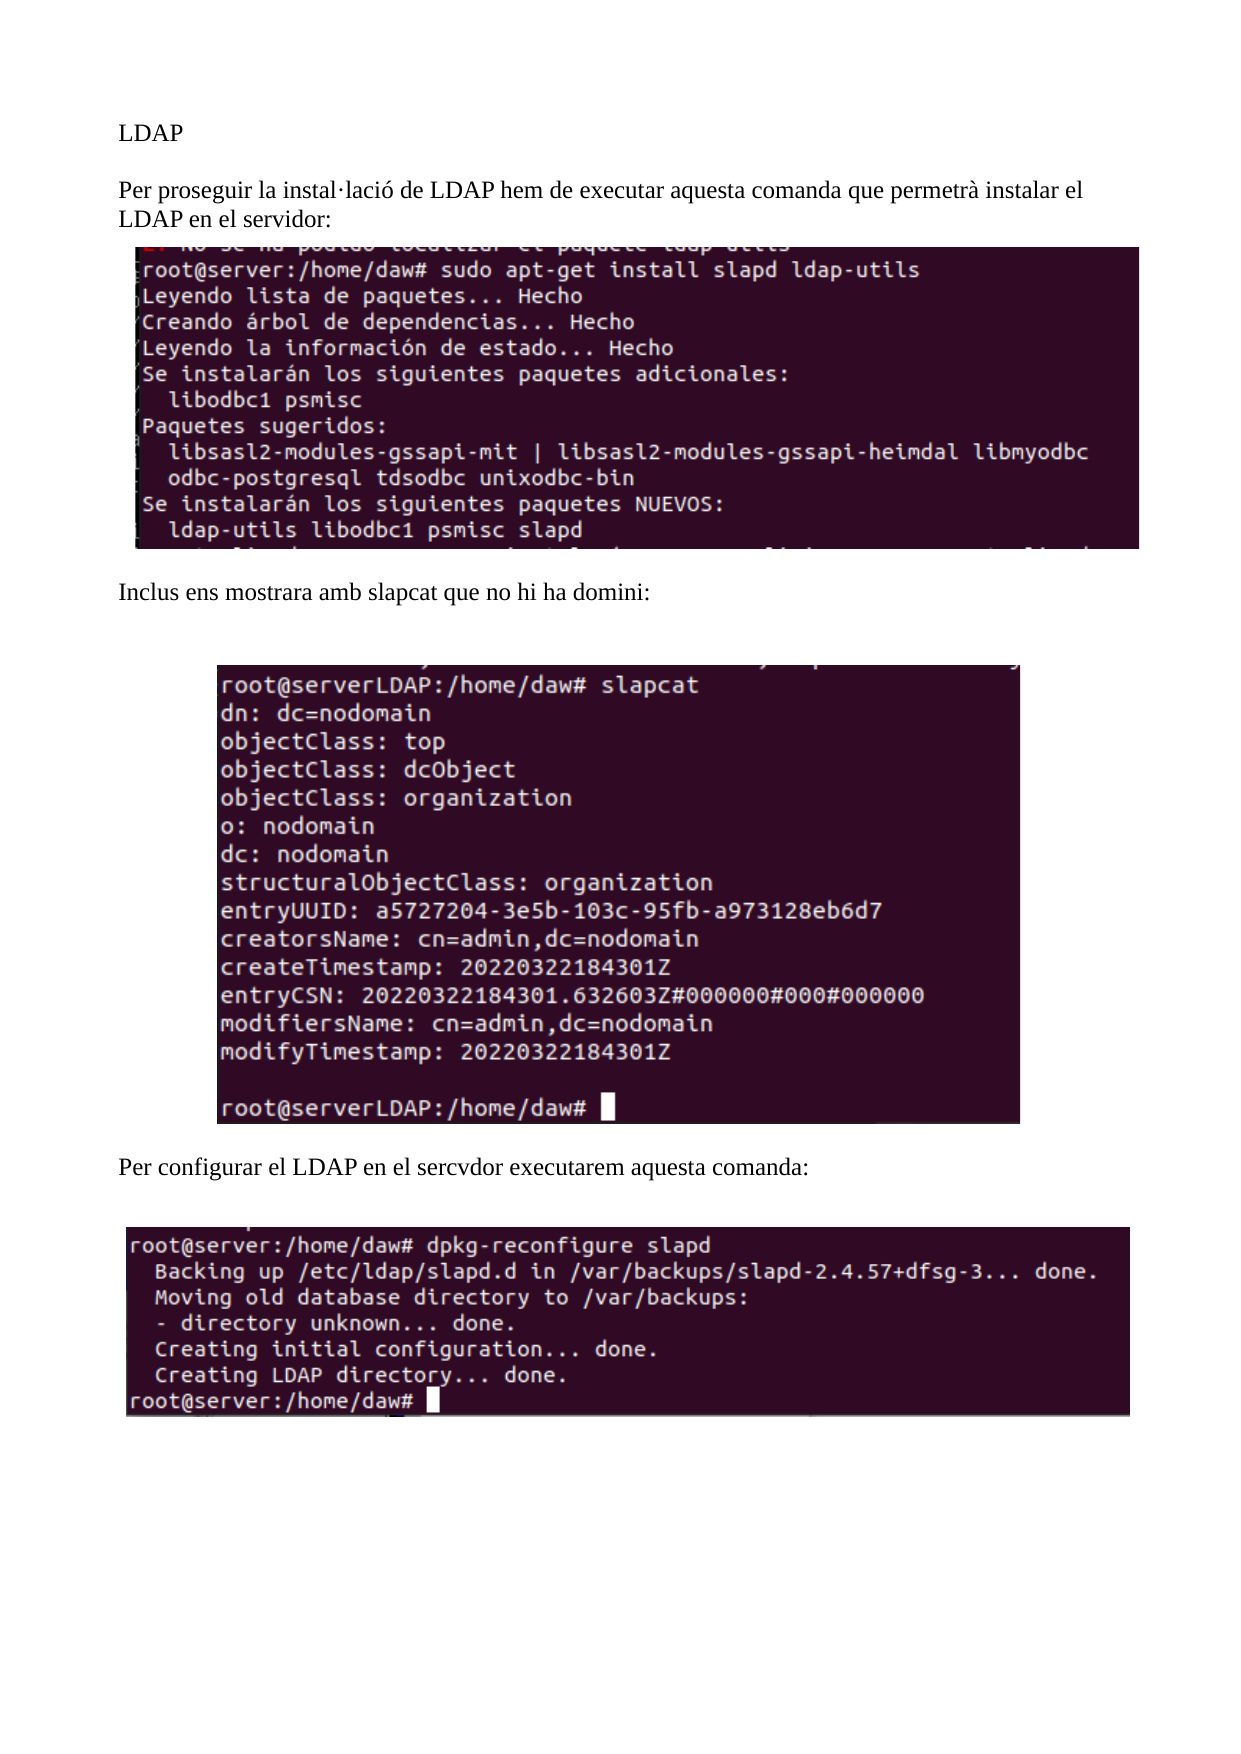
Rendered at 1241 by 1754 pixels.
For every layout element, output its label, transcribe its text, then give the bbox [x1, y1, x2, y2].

picture [217, 665, 1020, 1124]
picture [126, 1227, 1130, 1417]
text Per configurar el LDAP en el sercvdor executarem aquesta comanda: [118, 1152, 1122, 1181]
text Inclus ens mostrara amb slapcat que no hi ha domini: [118, 577, 1122, 606]
text Per proseguir la instal·lació de LDAP hem de executar aquesta comanda que permetrà instalar el LDAP en el servidor: [118, 176, 1122, 233]
text LDAP [118, 118, 1122, 147]
picture [135, 247, 1140, 549]
